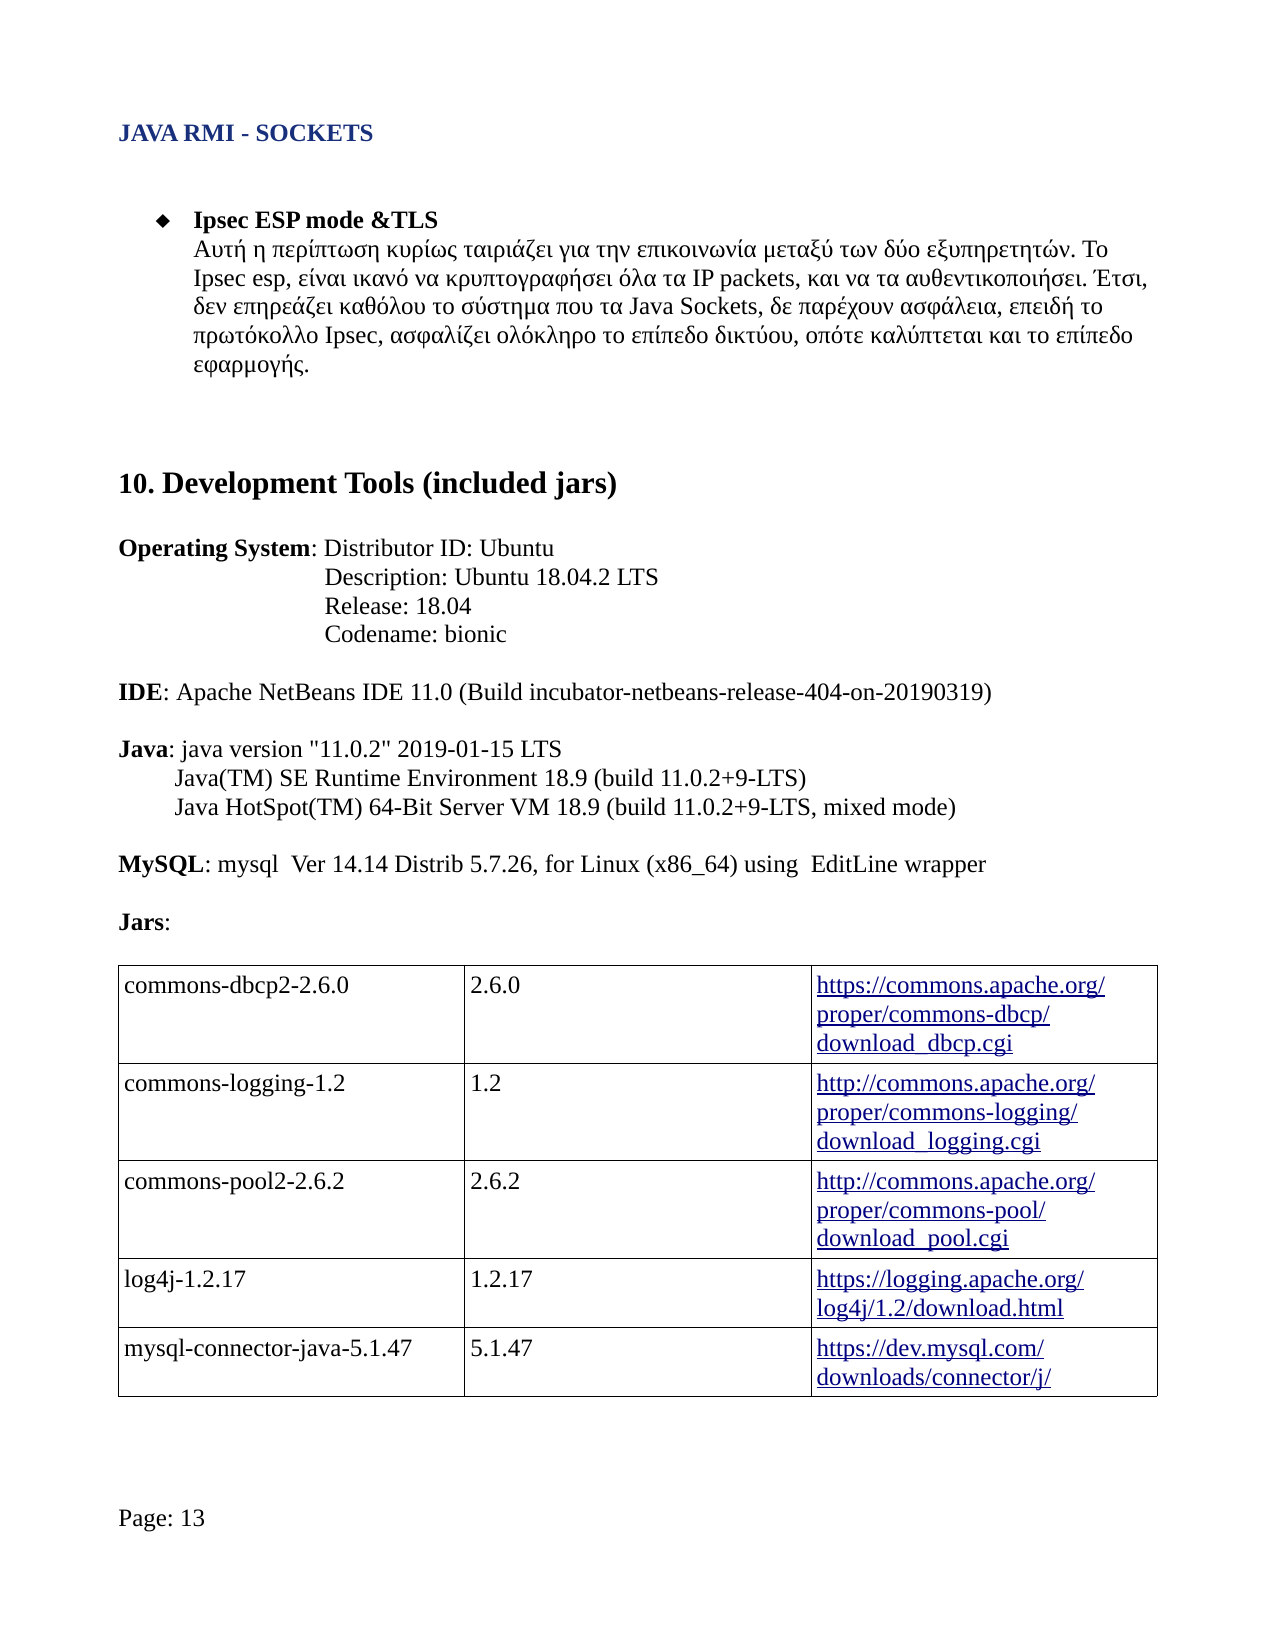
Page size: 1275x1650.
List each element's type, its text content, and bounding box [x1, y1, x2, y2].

table_cell http://commons.apache.org/proper/commons-logging/download_logging.cgi [812, 1064, 1157, 1160]
table_cell http://commons.apache.org/proper/commons-pool/download_pool.cgi [812, 1161, 1157, 1258]
table_cell log4j-1.2.17 [119, 1259, 464, 1327]
table_header 2.6.0 [465, 966, 811, 1062]
table_cell 1.2 [465, 1064, 811, 1160]
text Java: java version "11.0.2" 2019-01-15 LTS [118, 734, 1157, 763]
table_cell https://dev.mysql.com/downloads/connector/j/ [812, 1328, 1157, 1396]
table_cell mysql-connector-java-5.1.47 [119, 1328, 464, 1396]
table_cell 1.2.17 [465, 1259, 811, 1327]
table_cell https://logging.apache.org/log4j/1.2/download.html [812, 1259, 1157, 1327]
text Release: 18.04 [118, 591, 1157, 619]
table_header https://commons.apache.org/proper/commons-dbcp/download_dbcp.cgi [812, 966, 1157, 1062]
text Java HotSpot(TM) 64-Bit Server VM 18.9 (build 11.0.2+9-LTS, mixed mode) [118, 792, 1157, 821]
text IDE: Apache NetBeans IDE 11.0 (Build incubator-netbeans-release-404-on-20190319) [118, 677, 1157, 706]
table_cell 2.6.2 [465, 1161, 811, 1258]
text Operating System: Distributor ID: Ubuntu [118, 533, 1157, 562]
text 10. Development Tools (included jars) [118, 464, 1157, 500]
table_cell 5.1.47 [465, 1328, 811, 1396]
text Java(TM) SE Runtime Environment 18.9 (build 11.0.2+9-LTS) [118, 763, 1157, 792]
text Jars: [118, 907, 1157, 936]
list Αυτή η περίπτωση κυρίως ταιριάζει για την επικοινωνία μεταξύ των δύο εξυπηρετητών. Το Ipsec esp, είναι ικανό να κρυπτογραφήσει όλα τα IP packets, και να τα αυθεντικοποιήσει. Έτσι, δεν επηρεάζει καθόλου το σύστημα που τα Java Sockets, δε παρέχουν ασφάλεια, επειδή το πρωτόκολλο Ipsec, ασφαλίζει ολόκληρο το επίπεδο δικτύου, οπότε καλύπτεται και το επίπεδο εφαρμογής. [156, 234, 1157, 378]
list Ipsec ESP mode &TLS [156, 205, 1157, 234]
text MySQL: mysql Ver 14.14 Distrib 5.7.26, for Linux (x86_64) using EditLine wrapper [118, 849, 1157, 878]
table_header commons-dbcp2-2.6.0 [119, 966, 464, 1062]
table_cell commons-logging-1.2 [119, 1064, 464, 1160]
text Description: Ubuntu 18.04.2 LTS [118, 562, 1157, 591]
table_cell commons-pool2-2.6.2 [119, 1161, 464, 1258]
text Codename: bionic [118, 619, 1157, 648]
